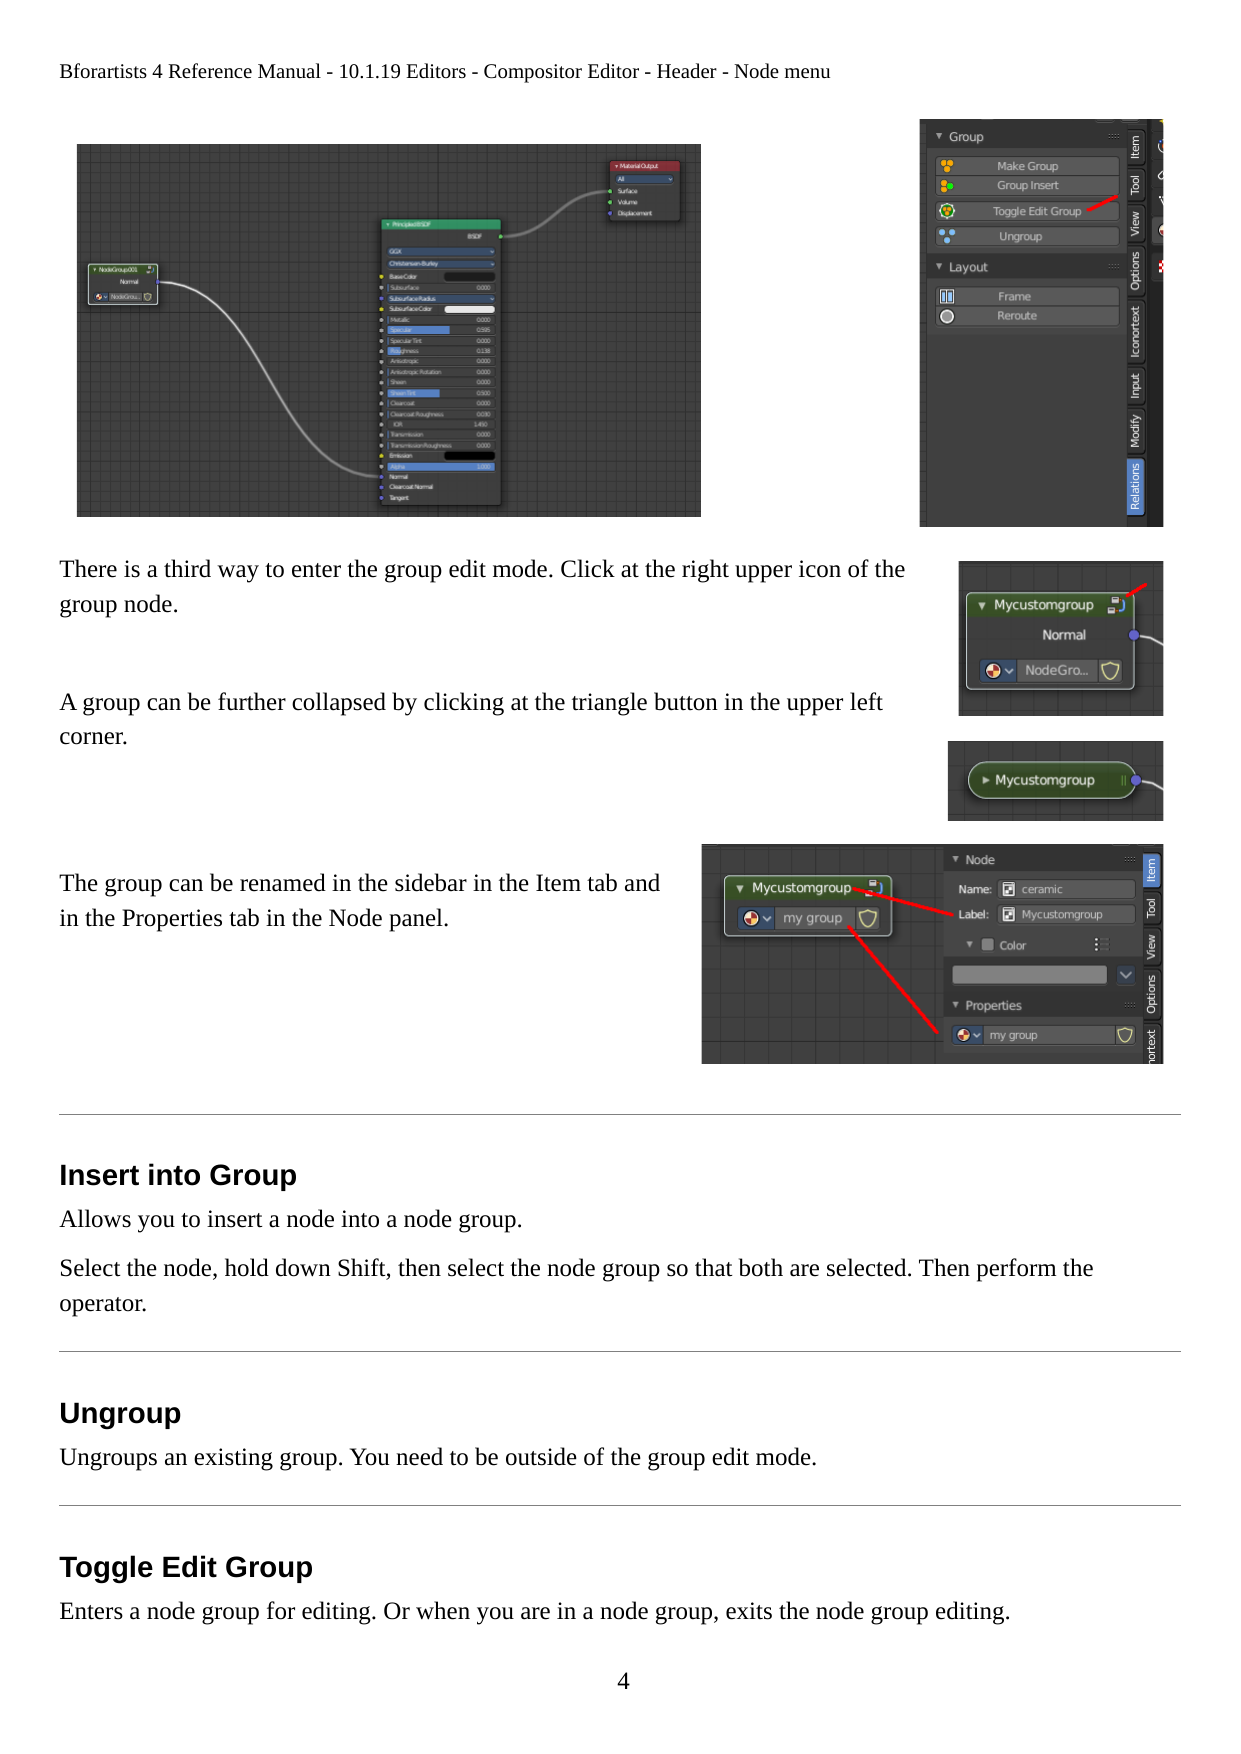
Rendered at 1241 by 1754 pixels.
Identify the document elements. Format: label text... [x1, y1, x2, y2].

subtitle Toggle Edit Group [59, 1549, 1181, 1583]
subtitle Ungroup [59, 1396, 1181, 1429]
text The group can be renamed in the sidebar in the Item tab and in the Properties tab in the Node panel. [59, 868, 701, 932]
text Enters a node group for editing. Or when you are in a node group, exits the node group editing. [59, 1596, 1181, 1624]
picture [947, 741, 1164, 821]
picture [701, 844, 1164, 1064]
picture [919, 119, 1164, 527]
text Ungroups an existing group. You need to be outside of the group edit mode. [59, 1442, 1181, 1471]
subtitle Insert into Group [59, 1158, 1181, 1192]
picture [76, 144, 701, 517]
text There is a third way to enter the group edit mode. Click at the right upper icon of the group node. [59, 554, 1181, 617]
text Allows you to insert a node into a node group. [59, 1204, 1181, 1233]
text A group can be further collapsed by clicking at the triangle button in the upper left corner. [59, 687, 1181, 750]
text Select the node, hold down Shift, then select the node group so that both are selected. Then perform the operator. [59, 1253, 1181, 1316]
picture [958, 561, 1164, 716]
